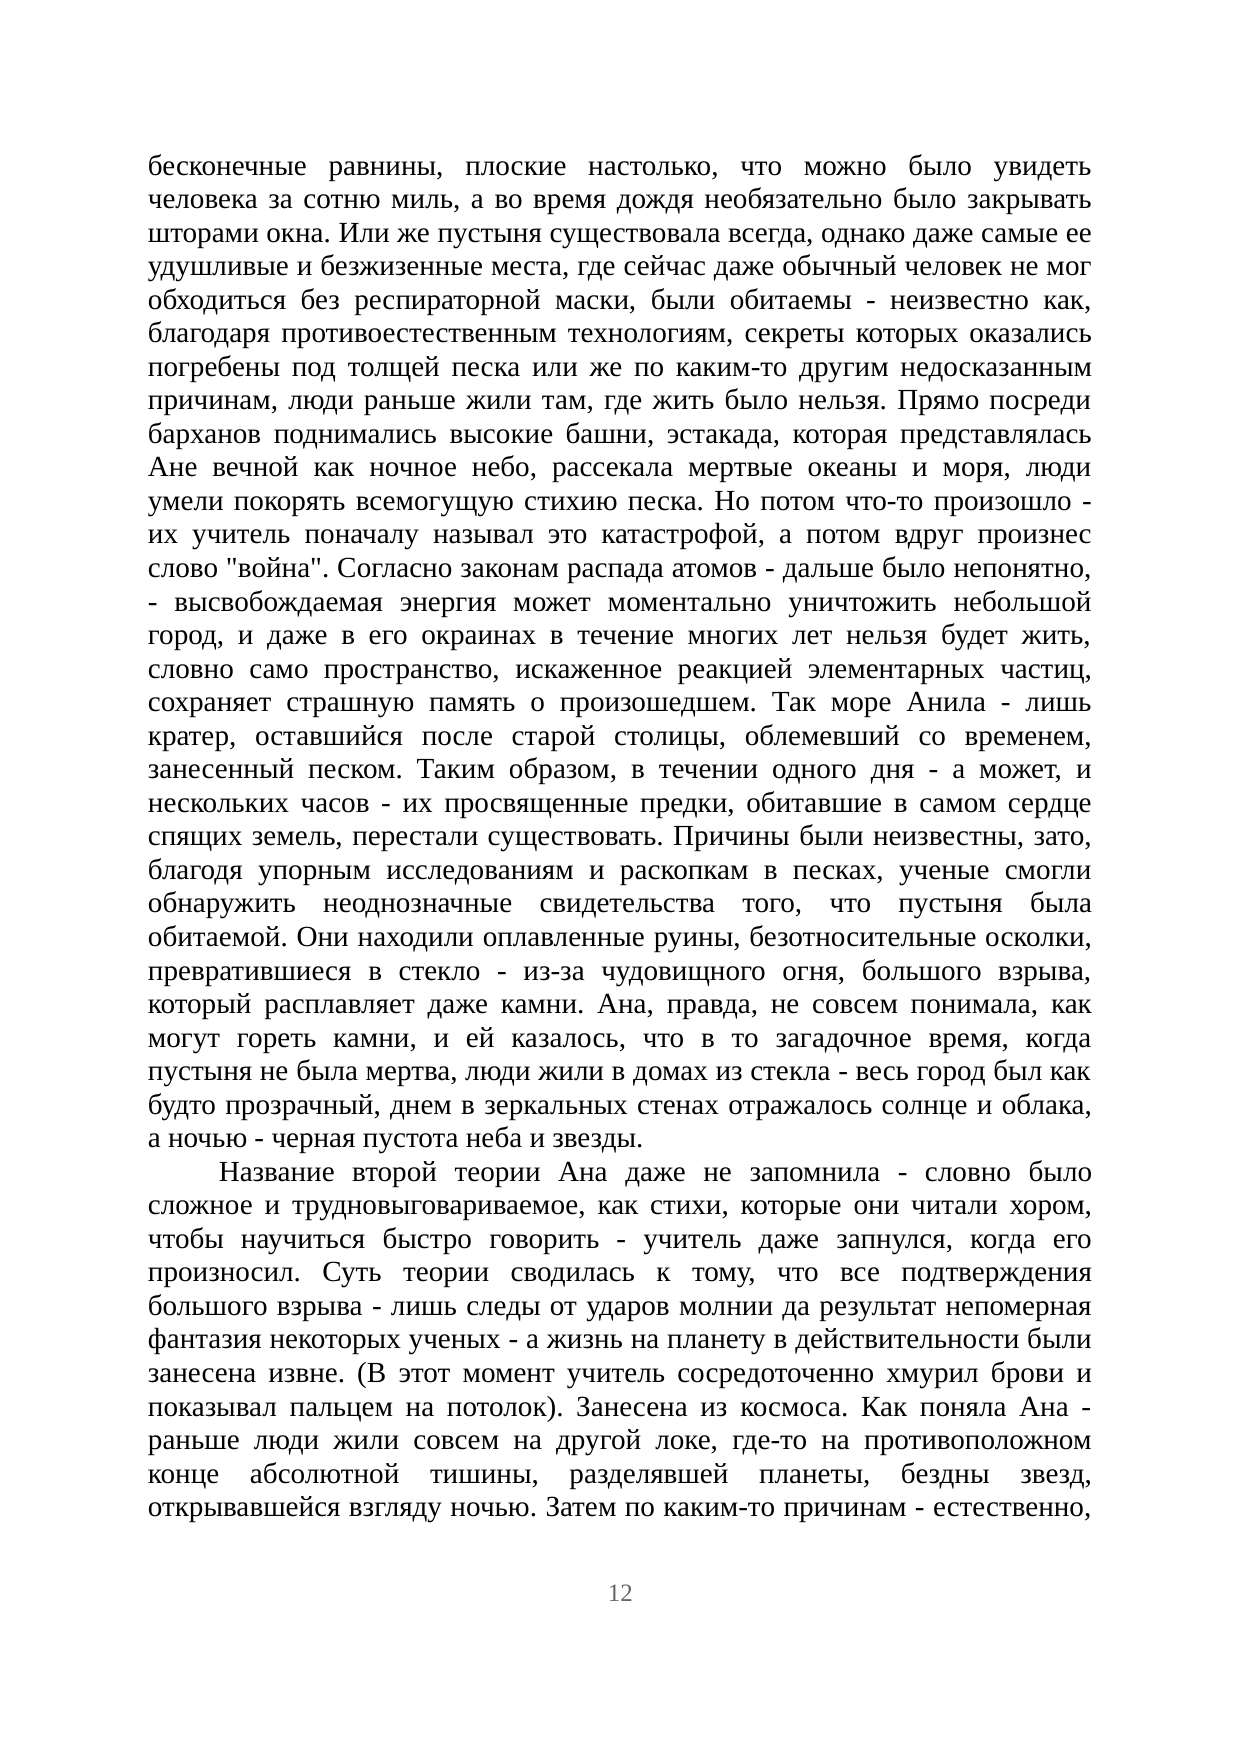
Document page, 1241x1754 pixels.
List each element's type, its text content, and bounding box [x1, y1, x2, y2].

text Название второй теории Ана даже не запомнила - словно было сложное и трудновыговариваемое, как стихи, которые они читали хором, чтобы научиться быстро говорить - учитель даже запнулся, когда его произносил. Суть теории сводилась к тому, что все подтверждения большого взрыва - лишь следы от ударов молнии да результат непомерная фантазия некоторых ученых - а жизнь на планету в действительности были занесена извне. (В этот момент учитель сосредоточенно хмурил брови и показывал пальцем на потолок). Занесена из космоса. Как поняла Ана - раньше люди жили совсем на другой локе, где-то на противоположном конце абсолютной тишины, разделявшей планеты, бездны звезд, открывавшейся взгляду ночью. Затем по каким-то причинам - естественно, [148, 1154, 1093, 1523]
text бесконечные равнины, плоские настолько, что можно было увидеть человека за сотню миль, а во время дождя необязательно было закрывать шторами окна. Или же пустыня существовала всегда, однако даже самые ее удушливые и безжизенные места, где сейчас даже обычный человек не мог обходиться без респираторной маски, были обитаемы - неизвестно как, благодаря противоестественным технологиям, секреты которых оказались погребены под толщей песка или же по каким-то другим недосказанным причинам, люди раньше жили там, где жить было нельзя. Прямо посреди барханов поднимались высокие башни, эстакада, которая представлялась Ане вечной как ночное небо, рассекала мертвые океаны и моря, люди умели покорять всемогущую стихию песка. Но потом что-то произошло -их учитель поначалу называл это катастрофой, а потом вдруг произнес слово "война". Согласно законам распада атомов - дальше было непонятно, - высвобождаемая энергия может моментально уничтожить небольшой город, и даже в его окраинах в течение многих лет нельзя будет жить, словно само пространство, искаженное реакцией элементарных частиц, сохраняет страшную память о произошедшем. Так море Анила - лишь кратер, оставшийся после старой столицы, облемевший со временем, занесенный песком. Таким образом, в течении одного дня - а может, и нескольких часов - их просвященные предки, обитавшие в самом сердце спящих земель, перестали существовать. Причины были неизвестны, зато, благодя упорным исследованиям и раскопкам в песках, ученые смогли обнаружить неоднозначные свидетельства того, что пустыня была обитаемой. Они находили оплавленные руины, безотносительные осколки, превратившиеся в стекло - из-за чудовищного огня, большого взрыва, который расплавляет даже камни. Ана, правда, не совсем понимала, как могут гореть камни, и ей казалось, что в то загадочное время, когда пустыня не была мертва, люди жили в домах из стекла - весь город был как будто прозрачный, днем в зеркальных стенах отражалось солнце и облака, а ночью - черная пустота неба и звезды. [148, 148, 1093, 1154]
